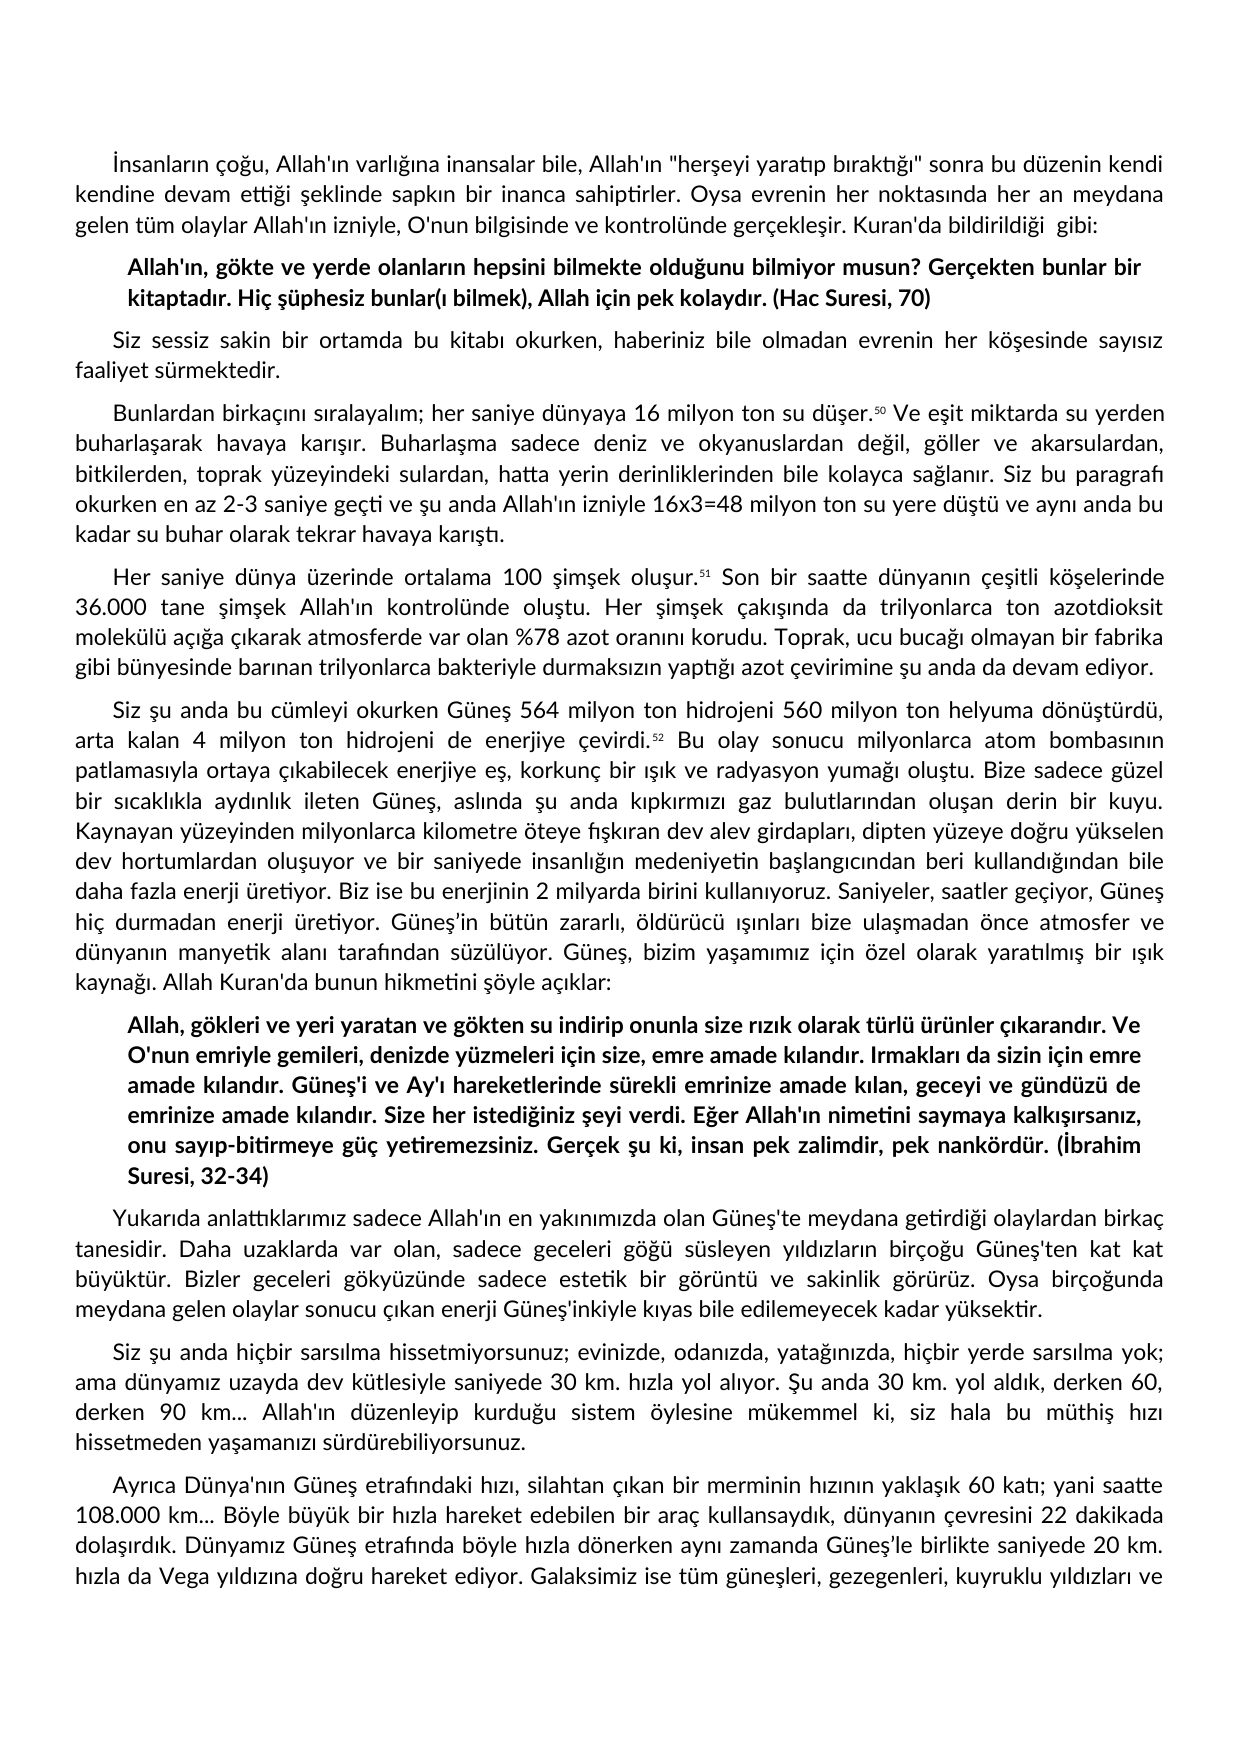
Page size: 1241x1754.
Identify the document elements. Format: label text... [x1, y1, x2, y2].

text Bunlardan birkaçını sıralayalım; her saniye dünyaya 16 milyon ton su düşer.50 Ve eşit miktarda su yerden buharlaşarak havaya karışır. Buharlaşma sadece deniz ve okyanuslardan değil, göller ve akarsulardan, bitkilerden, toprak yüzeyindeki sulardan, hatta yerin derinliklerinden bile kolayca sağlanır. Siz bu paragrafı okurken en az 2-3 saniye geçti ve şu anda Allah'ın izniyle 16x3=48 milyon ton su yere düştü ve aynı anda bu kadar su buhar olarak tekrar havaya karıştı. [75, 399, 1165, 547]
text Siz şu anda hiçbir sarsılma hissetmiyorsunuz; evinizde, odanızda, yatağınızda, hiçbir yerde sarsılma yok; ama dünyamız uzayda dev kütlesiyle saniyede 30 km. hızla yol alıyor. Şu anda 30 km. yol aldık, derken 60, derken 90 km... Allah'ın düzenleyip kurduğu sistem öylesine mükemmel ki, siz hala bu müthiş hızı hissetmeden yaşamanızı sürdürebiliyorsunuz. [75, 1337, 1165, 1456]
text Her saniye dünya üzerinde ortalama 100 şimşek oluşur.51 Son bir saatte dünyanın çeşitli köşelerinde 36.000 tane şimşek Allah'ın kontrolünde oluştu. Her şimşek çakışında da trilyonlarca ton azotdioksit molekülü açığa çıkarak atmosferde var olan %78 azot oranını korudu. Toprak, ucu bucağı olmayan bir fabrika gibi bünyesinde barınan trilyonlarca bakteriyle durmaksızın yaptığı azot çevirimine şu anda da devam ediyor. [75, 562, 1165, 681]
text Ayrıca Dünya'nın Güneş etrafındaki hızı, silahtan çıkan bir merminin hızının yaklaşık 60 katı; yani saatte 108.000 km... Böyle büyük bir hızla hareket edebilen bir araç kullansaydık, dünyanın çevresini 22 dakikada dolaşırdık. Dünyamız Güneş etrafında böyle hızla dönerken aynı zamanda Güneş’le birlikte saniyede 20 km. hızla da Vega yıldızına doğru hareket ediyor. Galaksimiz ise tüm güneşleri, gezegenleri, kuyruklu yıldızları ve [75, 1471, 1165, 1589]
text Allah'ın, gökte ve yerde olanların hepsini bilmekte olduğunu bilmiyor musun? Gerçekten bunlar bir kitaptadır. Hiç şüphesiz bunlar(ı bilmek), Allah için pek kolaydır. (Hac Suresi, 70) [127, 253, 1143, 311]
text Siz şu anda bu cümleyi okurken Güneş 564 milyon ton hidrojeni 560 milyon ton helyuma dönüştürdü, arta kalan 4 milyon ton hidrojeni de enerjiye çevirdi.52 Bu olay sonucu milyonlarca atom bombasının patlamasıyla ortaya çıkabilecek enerjiye eş, korkunç bir ışık ve radyasyon yumağı oluştu. Bize sadece güzel bir sıcaklıkla aydınlık ileten Güneş, aslında şu anda kıpkırmızı gaz bulutlarından oluşan derin bir kuyu. Kaynayan yüzeyinden milyonlarca kilometre öteye fışkıran dev alev girdapları, dipten yüzeye doğru yükselen dev hortumlardan oluşuyor ve bir saniyede insanlığın medeniyetin başlangıcından beri kullandığından bile daha fazla enerji üretiyor. Biz ise bu enerjinin 2 milyarda birini kullanıyoruz. Saniyeler, saatler geçiyor, Güneş hiç durmadan enerji üretiyor. Güneş’in bütün zararlı, öldürücü ışınları bize ulaşmadan önce atmosfer ve dünyanın manyetik alanı tarafından süzülüyor. Güneş, bizim yaşamımız için özel olarak yaratılmış bir ışık kaynağı. Allah Kuran'da bunun hikmetini şöyle açıklar: [75, 696, 1165, 995]
text Allah, gökleri ve yeri yaratan ve gökten su indirip onunla size rızık olarak türlü ürünler çıkarandır. Ve O'nun emriyle gemileri, denizde yüzmeleri için size, emre amade kılandır. Irmakları da sizin için emre amade kılandır. Güneş'i ve Ay'ı hareketlerinde sürekli emrinize amade kılan, geceyi ve gündüzü de emrinize amade kılandır. Size her istediğiniz şeyi verdi. Eğer Allah'ın nimetini saymaya kalkışırsanız, onu sayıp-bitirmeye güç yetiremezsiniz. Gerçek şu ki, insan pek zalimdir, pek nankördür. (İbrahim Suresi, 32-34) [127, 1010, 1143, 1189]
text Siz sessiz sakin bir ortamda bu kitabı okurken, haberiniz bile olmadan evrenin her köşesinde sayısız faaliyet sürmektedir. [75, 326, 1165, 384]
text İnsanların çoğu, Allah'ın varlığına inansalar bile, Allah'ın "herşeyi yaratıp bıraktığı" sonra bu düzenin kendi kendine devam ettiği şeklinde sapkın bir inanca sahiptirler. Oysa evrenin her noktasında her an meydana gelen tüm olaylar Allah'ın izniyle, O'nun bilgisinde ve kontrolünde gerçekleşir. Kuran'da bildirildiği gibi: [75, 150, 1165, 238]
text Yukarıda anlattıklarımız sadece Allah'ın en yakınımızda olan Güneş'te meydana getirdiği olaylardan birkaç tanesidir. Daha uzaklarda var olan, sadece geceleri göğü süsleyen yıldızların birçoğu Güneş'ten kat kat büyüktür. Bizler geceleri gökyüzünde sadece estetik bir görüntü ve sakinlik görürüz. Oysa birçoğunda meydana gelen olaylar sonucu çıkan enerji Güneş'inkiyle kıyas bile edilemeyecek kadar yüksektir. [75, 1204, 1165, 1322]
